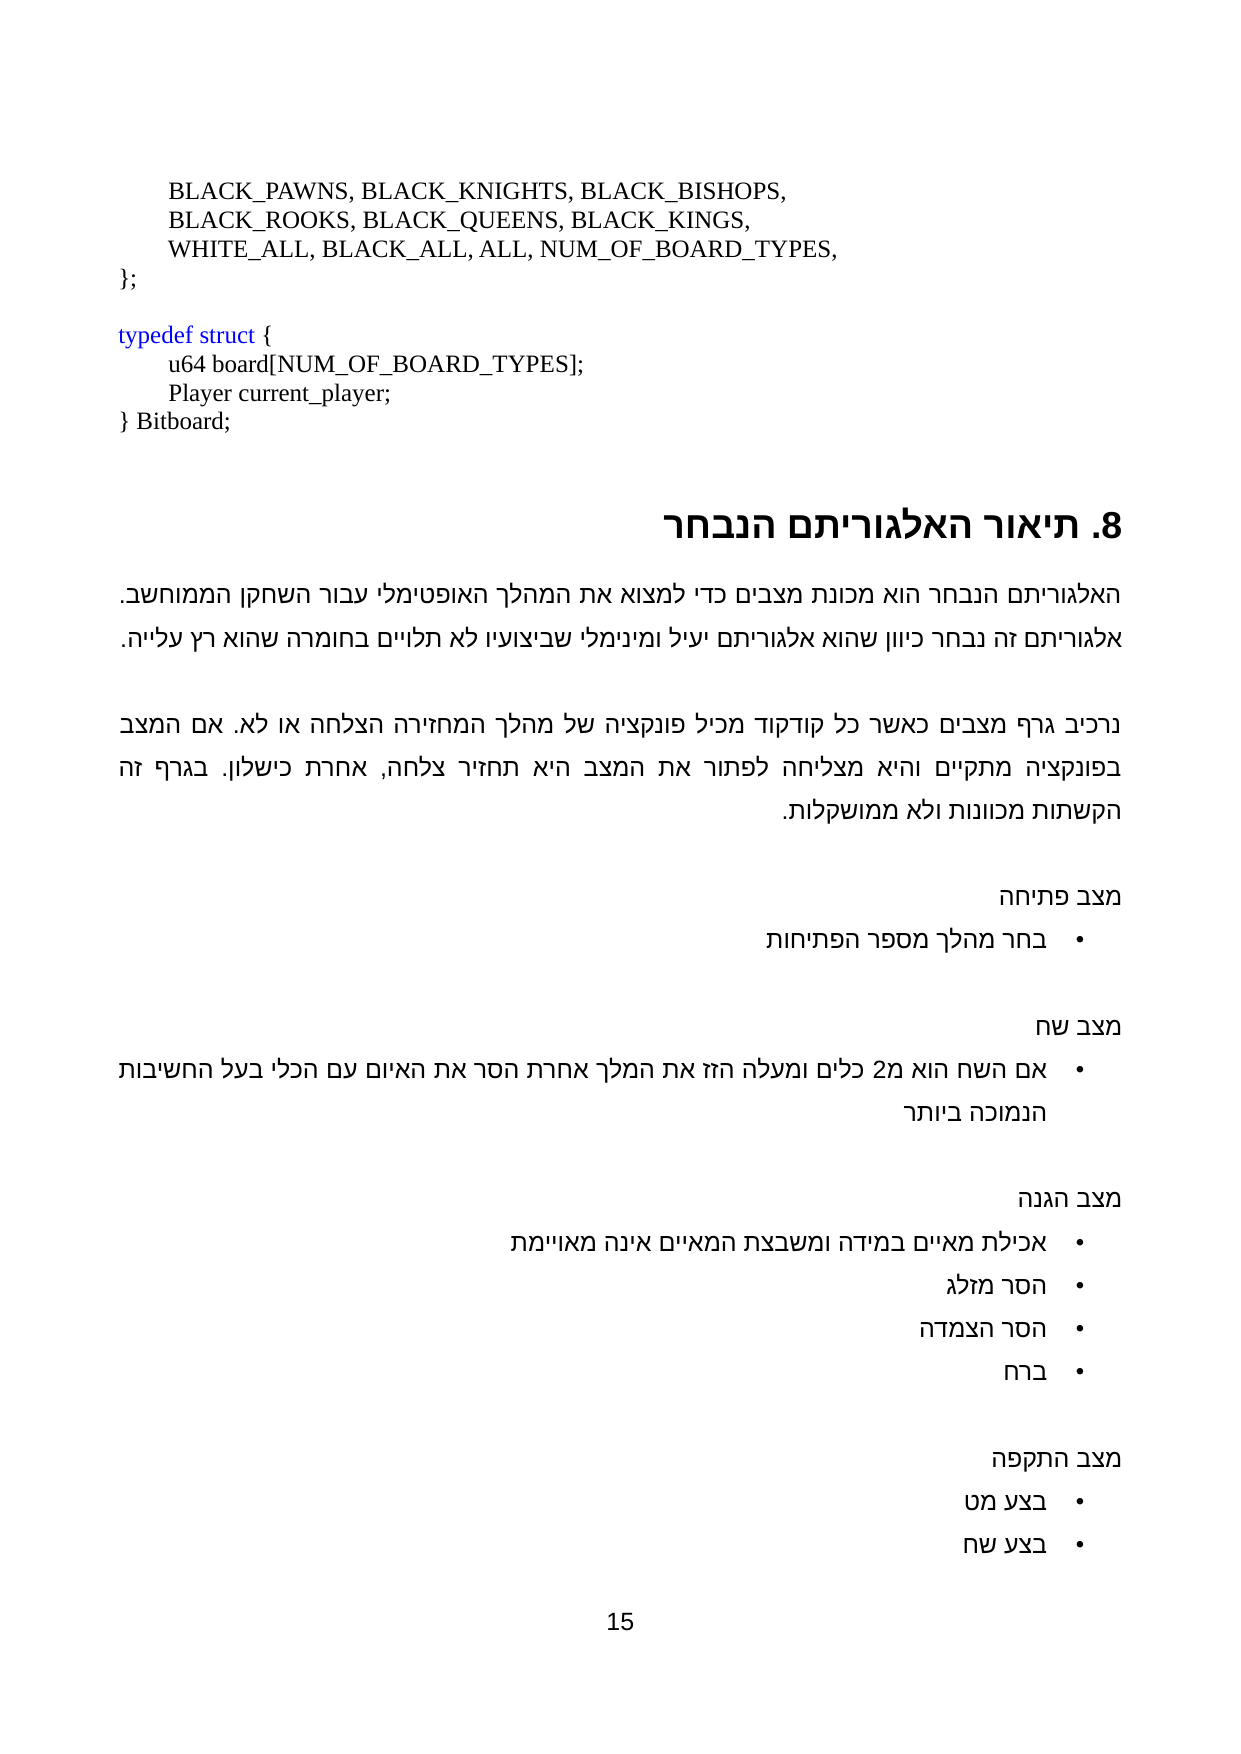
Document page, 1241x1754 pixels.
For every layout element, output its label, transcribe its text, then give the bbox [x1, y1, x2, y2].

text }; [118, 263, 1122, 291]
text BLACK_PAWNS, BLACK_KNIGHTS, BLACK_BISHOPS, [118, 176, 1122, 205]
text u64 board[NUM_OF_BOARD_TYPES]; [118, 349, 1122, 378]
text מצב פתיחה [118, 882, 1122, 911]
text נרכיב גרף מצבים כאשר כל קודקוד מכיל פונקציה של מהלך המחזירה הצלחה או לא. אם המצב בפונקציה מתקיים והיא מצליחה לפתור את המצב היא תחזיר צלחה, אחרת כישלון. בגרף זה הקשתות מכוונות ולא ממושקלות. [118, 710, 1122, 825]
text WHITE_ALL, BLACK_ALL, ALL, NUM_OF_BOARD_TYPES, [118, 234, 1122, 263]
text מצב שח [118, 1012, 1122, 1041]
text Player current_player; [118, 378, 1122, 406]
list בצע שח [118, 1530, 1084, 1559]
list בצע מט [118, 1487, 1084, 1516]
subtitle 8. תיאור האלגוריתם הנבחר [118, 503, 1122, 546]
list הסר מזלג [118, 1271, 1084, 1299]
list אכילת מאיים במידה ומשבצת המאיים אינה מאויימת [118, 1227, 1084, 1256]
text מצב הגנה [118, 1184, 1122, 1213]
text BLACK_ROOKS, BLACK_QUEENS, BLACK_KINGS, [118, 205, 1122, 234]
text מצב התקפה [118, 1443, 1122, 1472]
list ברח [118, 1357, 1084, 1386]
list הסר הצמדה [118, 1314, 1084, 1343]
text } Bitboard; [118, 406, 1122, 435]
text האלגוריתם הנבחר הוא מכונת מצבים כדי למצוא את המהלך האופטימלי עבור השחקן הממוחשב. אלגוריתם זה נבחר כיוון שהוא אלגוריתם יעיל ומינימלי שביצועיו לא תלויים בחומרה שהוא רץ עלייה. [118, 580, 1122, 652]
text typedef struct { [118, 320, 1122, 349]
list בחר מהלך מספר הפתיחות [118, 925, 1084, 954]
list אם השח הוא מ2 כלים ומעלה הזז את המלך אחרת הסר את האיום עם הכלי בעל החשיבות הנמוכה ביותר [118, 1055, 1084, 1127]
